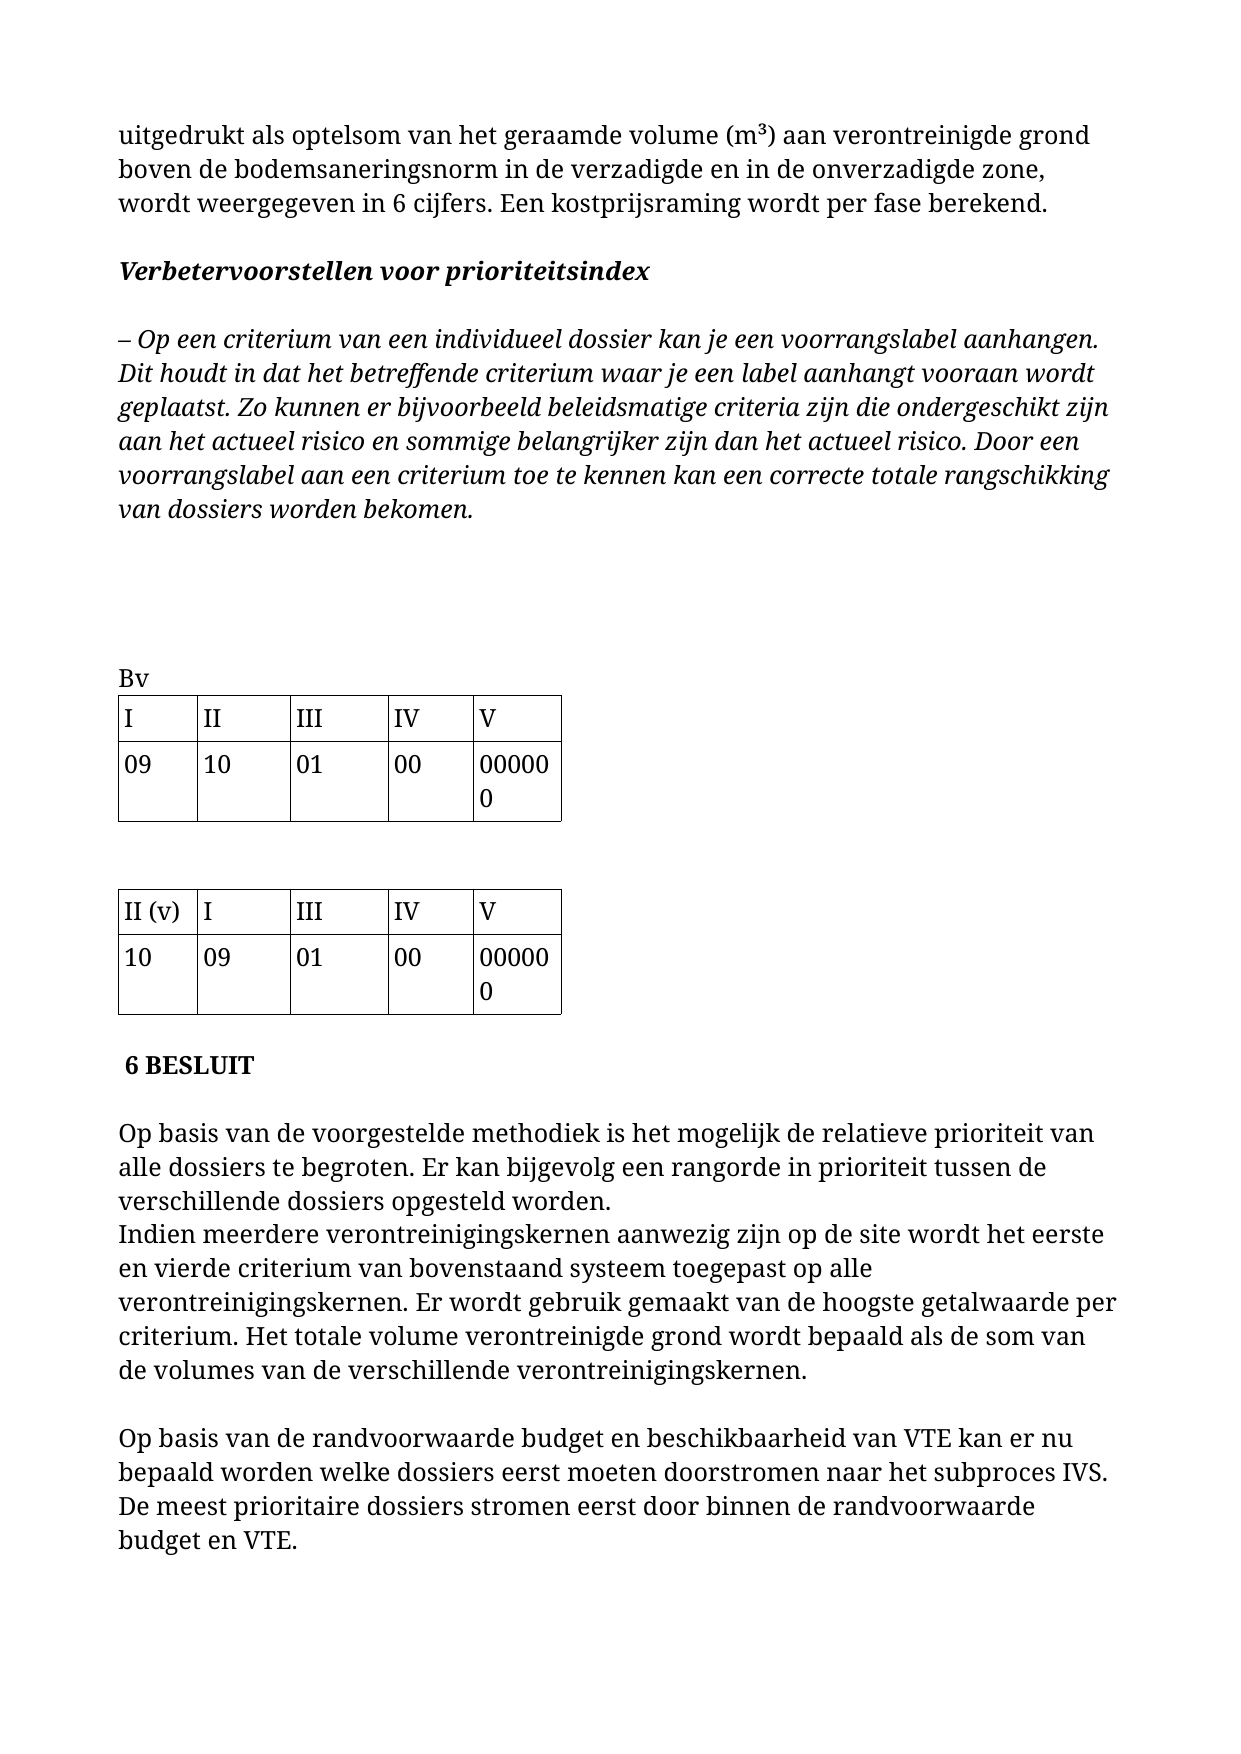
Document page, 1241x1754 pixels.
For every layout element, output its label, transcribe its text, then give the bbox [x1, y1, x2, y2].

text Op basis van de randvoorwaarde budget en beschikbaarheid van VTE kan er nu bepaald worden welke dossiers eerst moeten doorstromen naar het subproces IVS. De meest prioritaire dossiers stromen eerst door binnen de randvoorwaarde budget en VTE. [118, 1421, 1122, 1557]
table_header III [291, 696, 388, 741]
table_header V [474, 890, 561, 934]
table_header 00 [389, 935, 473, 1014]
table_header I [198, 890, 290, 934]
table_header II [198, 696, 290, 741]
table_header II (v) [119, 890, 197, 934]
text 6 BESLUIT [118, 1048, 1122, 1082]
text – Op een criterium van een individueel dossier kan je een voorrangslabel aanhangen. Dit houdt in dat het betreffende criterium waar je een label aanhangt vooraan wordt geplaatst. Zo kunnen er bijvoorbeeld beleidsmatige criteria zijn die ondergeschikt zijn aan het actueel risico en sommige belangrijker zijn dan het actueel risico. Door een voorrangslabel aan een criterium toe te kennen kan een correcte totale rangschikking van dossiers worden bekomen. [118, 322, 1122, 526]
text uitgedrukt als optelsom van het geraamde volume (m³) aan verontreinigde grond boven de bodemsaneringsnorm in de verzadigde en in de onverzadigde zone, wordt weergegeven in 6 cijfers. Een kostprijsraming wordt per fase berekend. [118, 118, 1122, 220]
table_header 01 [291, 935, 388, 1014]
table_header 01 [291, 742, 388, 821]
table_header IV [389, 890, 473, 934]
text Bv [118, 661, 1122, 695]
table_header V [474, 696, 561, 741]
table_header 000000 [474, 742, 561, 821]
table_header 00 [389, 742, 473, 821]
table_header III [291, 890, 388, 934]
table_header 10 [198, 742, 290, 821]
table_header IV [389, 696, 473, 741]
table_header I [119, 696, 197, 741]
table_header 09 [198, 935, 290, 1014]
text Verbetervoorstellen voor prioriteitsindex [118, 254, 1122, 288]
table_header 000000 [474, 935, 561, 1014]
text Indien meerdere verontreinigingskernen aanwezig zijn op de site wordt het eerste en vierde criterium van bovenstaand systeem toegepast op alle verontreinigingskernen. Er wordt gebruik gemaakt van de hoogste getalwaarde per criterium. Het totale volume verontreinigde grond wordt bepaald als de som van de volumes van de verschillende verontreinigingskernen. [118, 1217, 1122, 1387]
table_header 10 [119, 935, 197, 1014]
text Op basis van de voorgestelde methodiek is het mogelijk de relatieve prioriteit van alle dossiers te begroten. Er kan bijgevolg een rangorde in prioriteit tussen de verschillende dossiers opgesteld worden. [118, 1116, 1122, 1217]
table_header 09 [119, 742, 197, 821]
